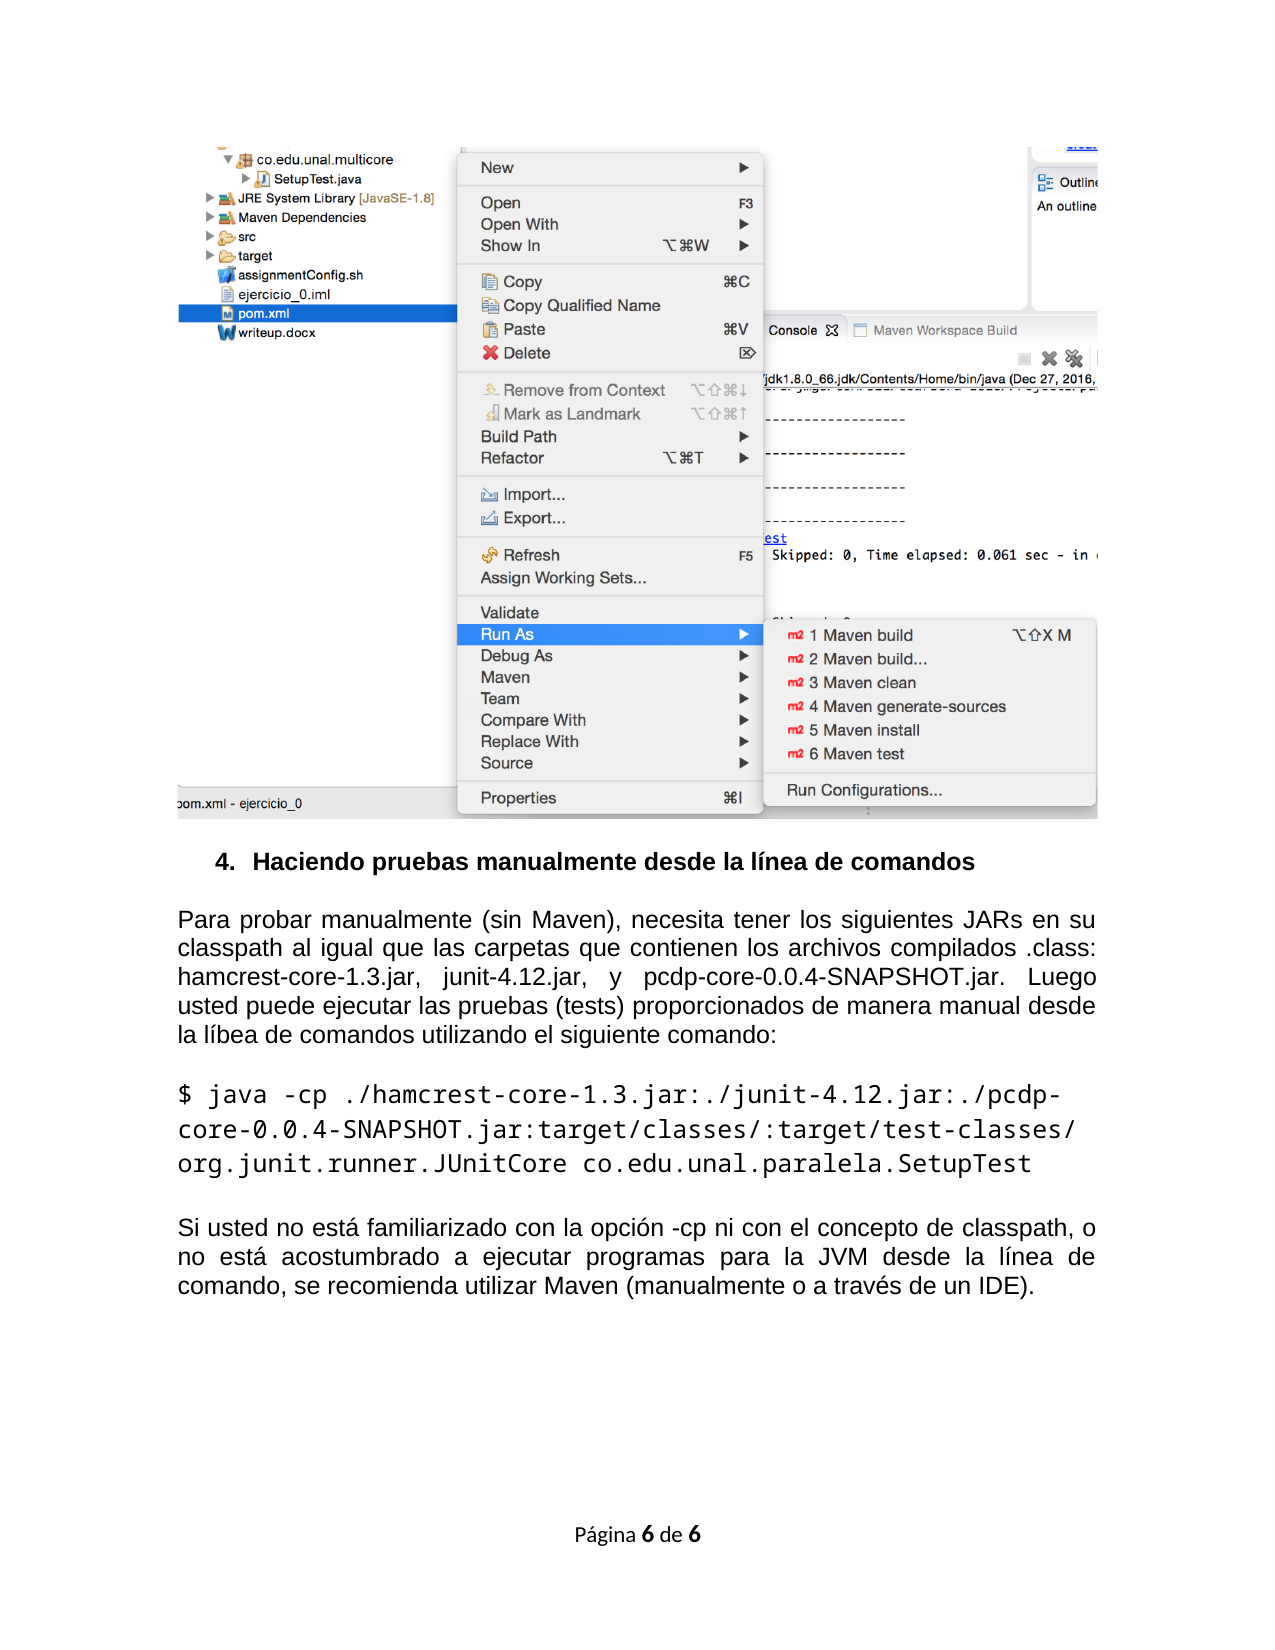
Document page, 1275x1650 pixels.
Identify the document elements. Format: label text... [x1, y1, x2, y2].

text Si usted no está familiarizado con la opción -cp ni con el concepto de classpath, o no está acostumbrado a ejecutar programas para la JVM desde la línea de comando, se recomienda utilizar Maven (manualmente o a través de un IDE). [177, 1213, 1098, 1300]
text $ java -cp ./hamcrest-core-1.3.jar:./junit-4.12.jar:./pcdp-core-0.0.4-SNAPSHOT.jar:target/classes/:target/test-classes/ org.junit.runner.JUnitCore co.edu.unal.paralela.SetupTest [177, 1077, 1098, 1179]
list Haciendo pruebas manualmente desde la línea de comandos [215, 847, 1098, 876]
text Para probar manualmente (sin Maven), necesita tener los siguientes JARs en su classpath al igual que las carpetas que contienen los archivos compilados .class: hamcrest-core-1.3.jar, junit-4.12.jar, y pcdp-core-0.0.4-SNAPSHOT.jar. Luego usted puede ejecutar las pruebas (tests) proporcionados de manera manual desde la líbea de comandos utilizando el siguiente comando: [177, 905, 1098, 1048]
picture [177, 147, 1098, 819]
